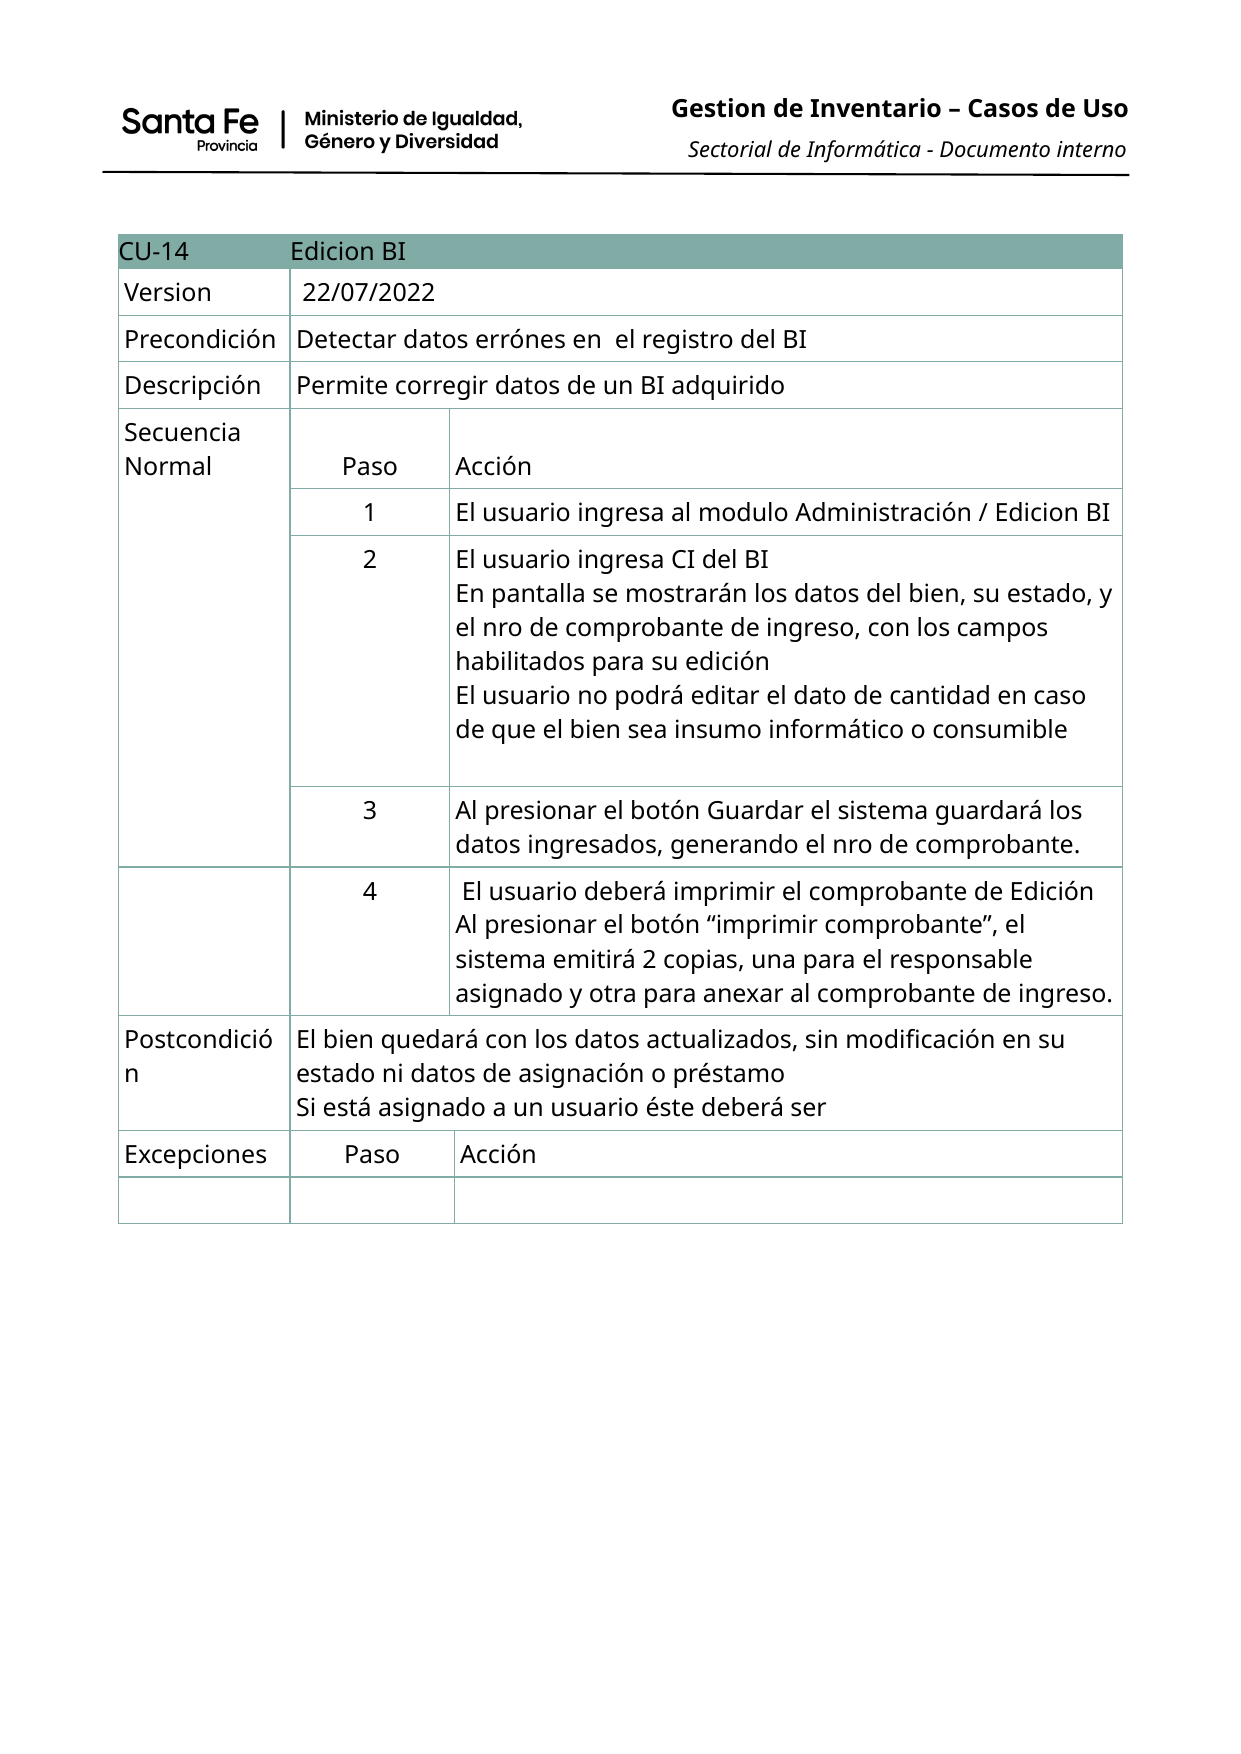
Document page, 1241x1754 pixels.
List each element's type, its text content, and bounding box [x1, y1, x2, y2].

table_cell [119, 868, 289, 1015]
table_header CU-14 [118, 234, 290, 268]
table_cell El bien quedará con los datos actualizados, sin modificación en su estado ni datos de asignación o préstamo Si está asignado a un usuario éste deberá ser [291, 1016, 1122, 1130]
table_cell Precondición [119, 316, 289, 361]
table_cell [119, 488, 289, 535]
picture [102, 91, 550, 162]
table_cell 3 [291, 787, 449, 866]
table_cell El usuario ingresa CI del BI En pantalla se mostrarán los datos del bien, su estado, y el nro de comprobante de ingreso, con los campos habilitados para su edición El usuario no podrá editar el dato de cantidad en caso de que el bien sea insumo informático o consumible [450, 536, 1122, 786]
table_cell [291, 1178, 454, 1223]
table_cell Secuencia Normal [119, 409, 289, 488]
table_cell Acción [450, 409, 1122, 488]
table_cell 1 [291, 489, 449, 535]
table_cell Paso [291, 409, 449, 488]
table_cell Detectar datos errónes en el registro del BI [291, 316, 1122, 361]
table_cell Version [119, 269, 289, 314]
table_cell Descripción [119, 362, 289, 408]
table_cell [119, 1178, 289, 1223]
table_header Edicion BI [290, 234, 1123, 268]
table_cell Excepciones [119, 1131, 289, 1176]
table_cell [455, 1178, 1122, 1223]
table_cell Acción [455, 1131, 1122, 1176]
table_cell Permite corregir datos de un BI adquirido [291, 362, 1122, 408]
table_cell 2 [291, 536, 449, 786]
table_cell Al presionar el botón Guardar el sistema guardará los datos ingresados, generando el nro de comprobante. [450, 787, 1122, 866]
table_cell 4 [291, 868, 449, 1015]
table_cell [119, 535, 289, 786]
table_cell Paso [291, 1131, 454, 1176]
table_cell El usuario deberá imprimir el comprobante de Edición Al presionar el botón “imprimir comprobante”, el sistema emitirá 2 copias, una para el responsable asignado y otra para anexar al comprobante de ingreso. [450, 868, 1122, 1015]
table_cell 22/07/2022 [291, 269, 1122, 314]
table_cell Postcondición [119, 1016, 289, 1130]
table_cell El usuario ingresa al modulo Administración / Edicion BI [450, 489, 1122, 535]
table_cell [119, 786, 289, 866]
